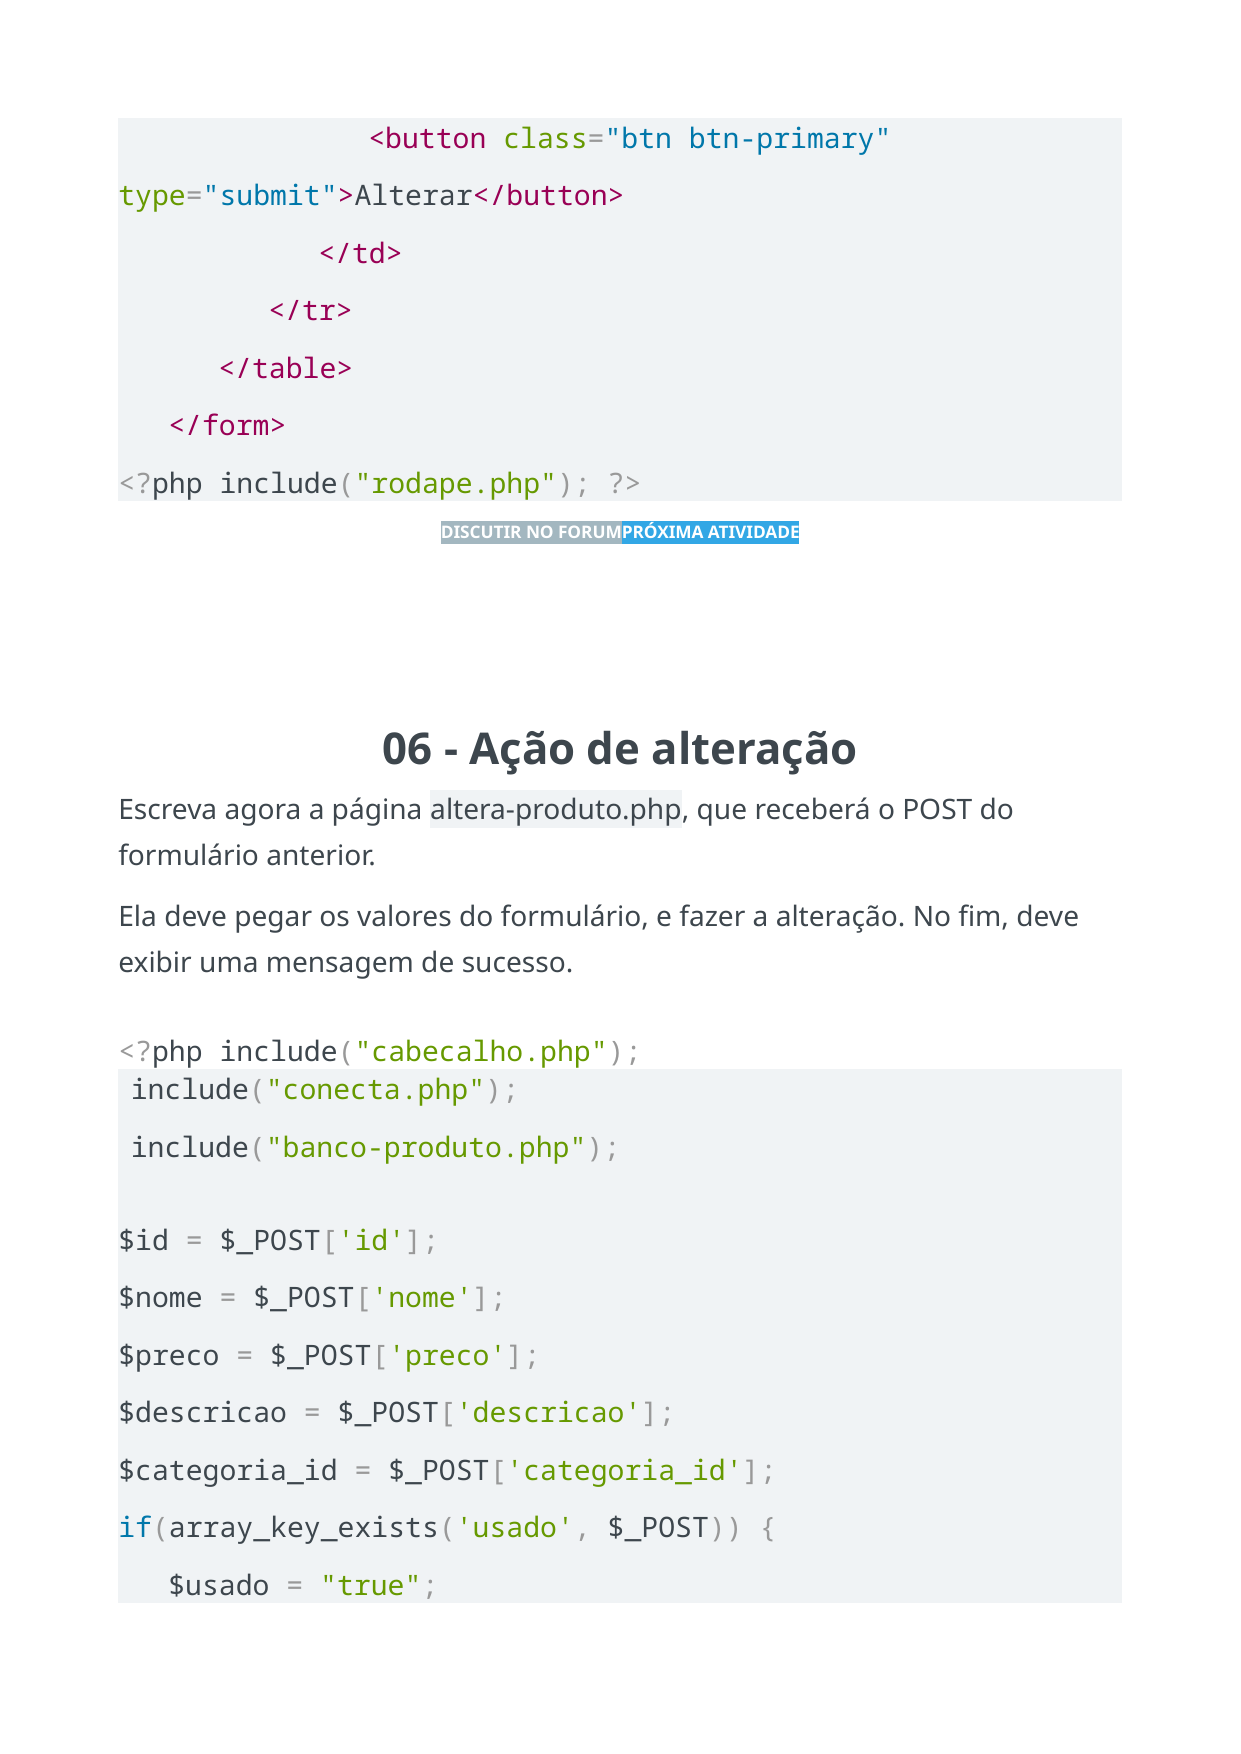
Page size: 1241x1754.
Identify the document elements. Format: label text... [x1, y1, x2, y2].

subtitle 06 - Ação de alteração [118, 717, 1122, 777]
text </td> [118, 233, 1122, 271]
text <?php include("cabecalho.php"); [118, 1031, 1122, 1069]
text $preco = $_POST['preco']; [118, 1335, 1122, 1373]
text </form> [118, 406, 1122, 444]
text DISCUTIR NO FORUMPRÓXIMA ATIVIDADE [118, 521, 1122, 544]
text </tr> [118, 291, 1122, 329]
text <?php include("rodape.php"); ?> [118, 463, 1122, 501]
text Ela deve pegar os valores do formulário, e fazer a alteração. No fim, deve exibir uma mensagem de sucesso. [118, 896, 1122, 980]
text include("conecta.php"); [118, 1069, 1122, 1108]
text include("banco-produto.php"); [118, 1127, 1122, 1165]
text $nome = $_POST['nome']; [118, 1277, 1122, 1316]
text $usado = "true"; [118, 1565, 1122, 1603]
text $categoria_id = $_POST['categoria_id']; [118, 1450, 1122, 1488]
text if(array_key_exists('usado', $_POST)) { [118, 1507, 1122, 1546]
text Escreva agora a página altera-produto.php, que receberá o POST do formulário anterior. [118, 789, 1122, 874]
text $descricao = $_POST['descricao']; [118, 1392, 1122, 1431]
text <button class="btn btn-primary" type="submit">Alterar</button> [118, 118, 1122, 214]
text </table> [118, 348, 1122, 386]
text $id = $_POST['id']; [118, 1220, 1122, 1258]
